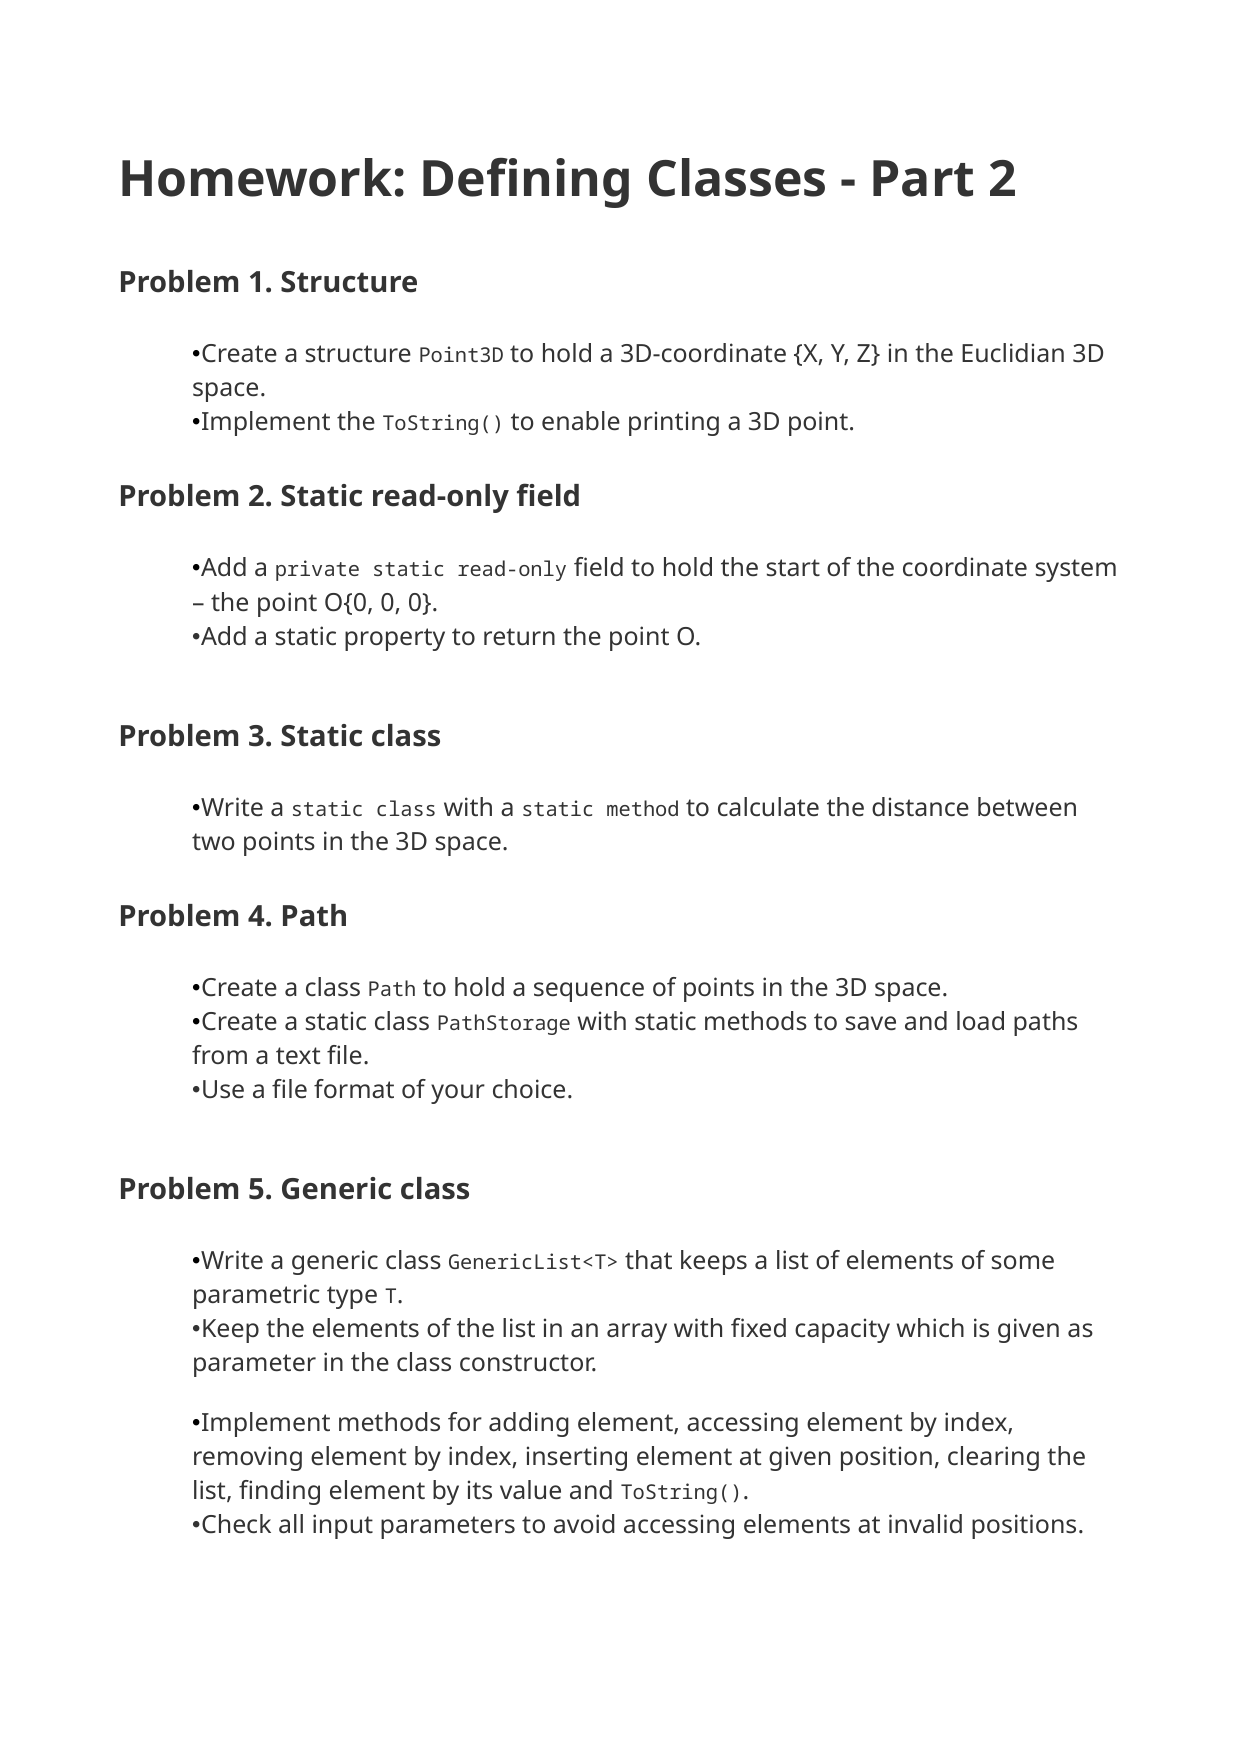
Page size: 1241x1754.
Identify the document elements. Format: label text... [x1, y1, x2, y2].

list Write a static class with a static method to calculate the distance between two points in the 3D space. [118, 789, 1122, 857]
subtitle Problem 5. Generic class [118, 1168, 1122, 1208]
list Create a structure Point3D to hold a 3D-coordinate {X, Y, Z} in the Euclidian 3D space. [118, 336, 1122, 404]
subtitle Problem 1. Structure [118, 261, 1122, 301]
list Use a file format of your choice. [118, 1072, 1122, 1106]
subtitle Problem 3. Static class [118, 715, 1122, 754]
list Create a static class PathStorage with static methods to save and load paths from a text file. [118, 1004, 1122, 1072]
list Implement methods for adding element, accessing element by index, removing element by index, inserting element at given position, clearing the list, finding element by its value and ToString(). [118, 1404, 1122, 1506]
subtitle Problem 4. Path [118, 895, 1122, 935]
subtitle Homework: Defining Classes - Part 2 [118, 143, 1122, 211]
list Add a static property to return the point O. [118, 618, 1122, 652]
list Create a class Path to hold a sequence of points in the 3D space. [118, 969, 1122, 1004]
list Implement the ToString() to enable printing a 3D point. [118, 404, 1122, 438]
subtitle Problem 2. Static read-only field [118, 476, 1122, 515]
list Check all input parameters to avoid accessing elements at invalid positions. [118, 1506, 1122, 1540]
list Keep the elements of the list in an array with fixed capacity which is given as parameter in the class constructor. [118, 1311, 1122, 1379]
list Add a private static read-only field to hold the start of the coordinate system – the point O{0, 0, 0}. [118, 550, 1122, 618]
list Write a generic class GenericList<T> that keeps a list of elements of some parametric type T. [118, 1243, 1122, 1311]
